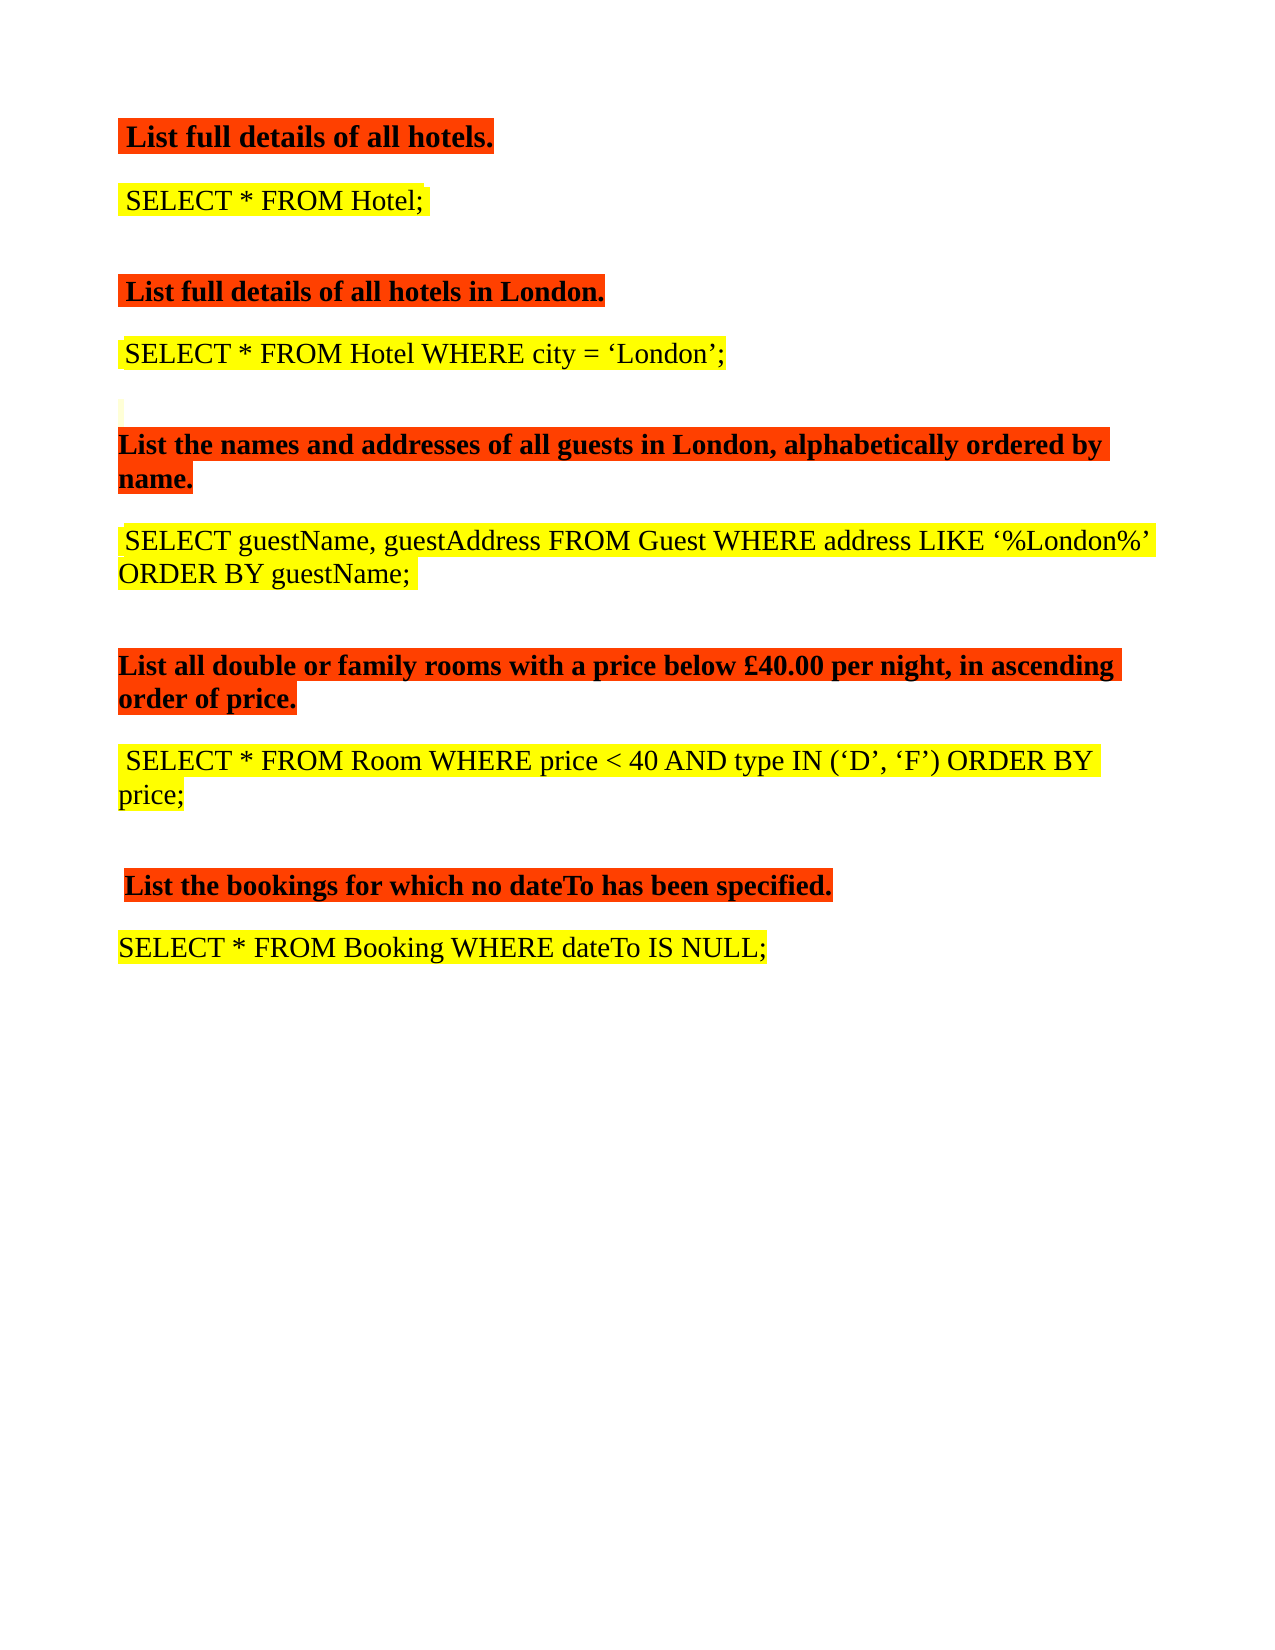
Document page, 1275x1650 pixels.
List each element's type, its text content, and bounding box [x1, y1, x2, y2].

text List full details of all hotels. [118, 118, 1157, 154]
text List full details of all hotels in London. [118, 274, 1157, 307]
text SELECT * FROM Booking WHERE dateTo IS NULL; [118, 930, 1157, 964]
text SELECT * FROM Hotel; [118, 183, 1157, 216]
text List the bookings for which no dateTo has been specified. [118, 868, 1157, 902]
text SELECT * FROM Hotel WHERE city = ‘London’; [118, 336, 1157, 370]
text List the names and addresses of all guests in London, alphabetically ordered by name. [118, 427, 1157, 494]
text List all double or family rooms with a price below £40.00 per night, in ascending order of price. [118, 648, 1157, 715]
text SELECT * FROM Room WHERE price < 40 AND type IN (‘D’, ‘F’) ORDER BY price; [118, 743, 1157, 811]
text SELECT guestName, guestAddress FROM Guest WHERE address LIKE ‘%London%’ ORDER BY guestName; [118, 523, 1157, 590]
